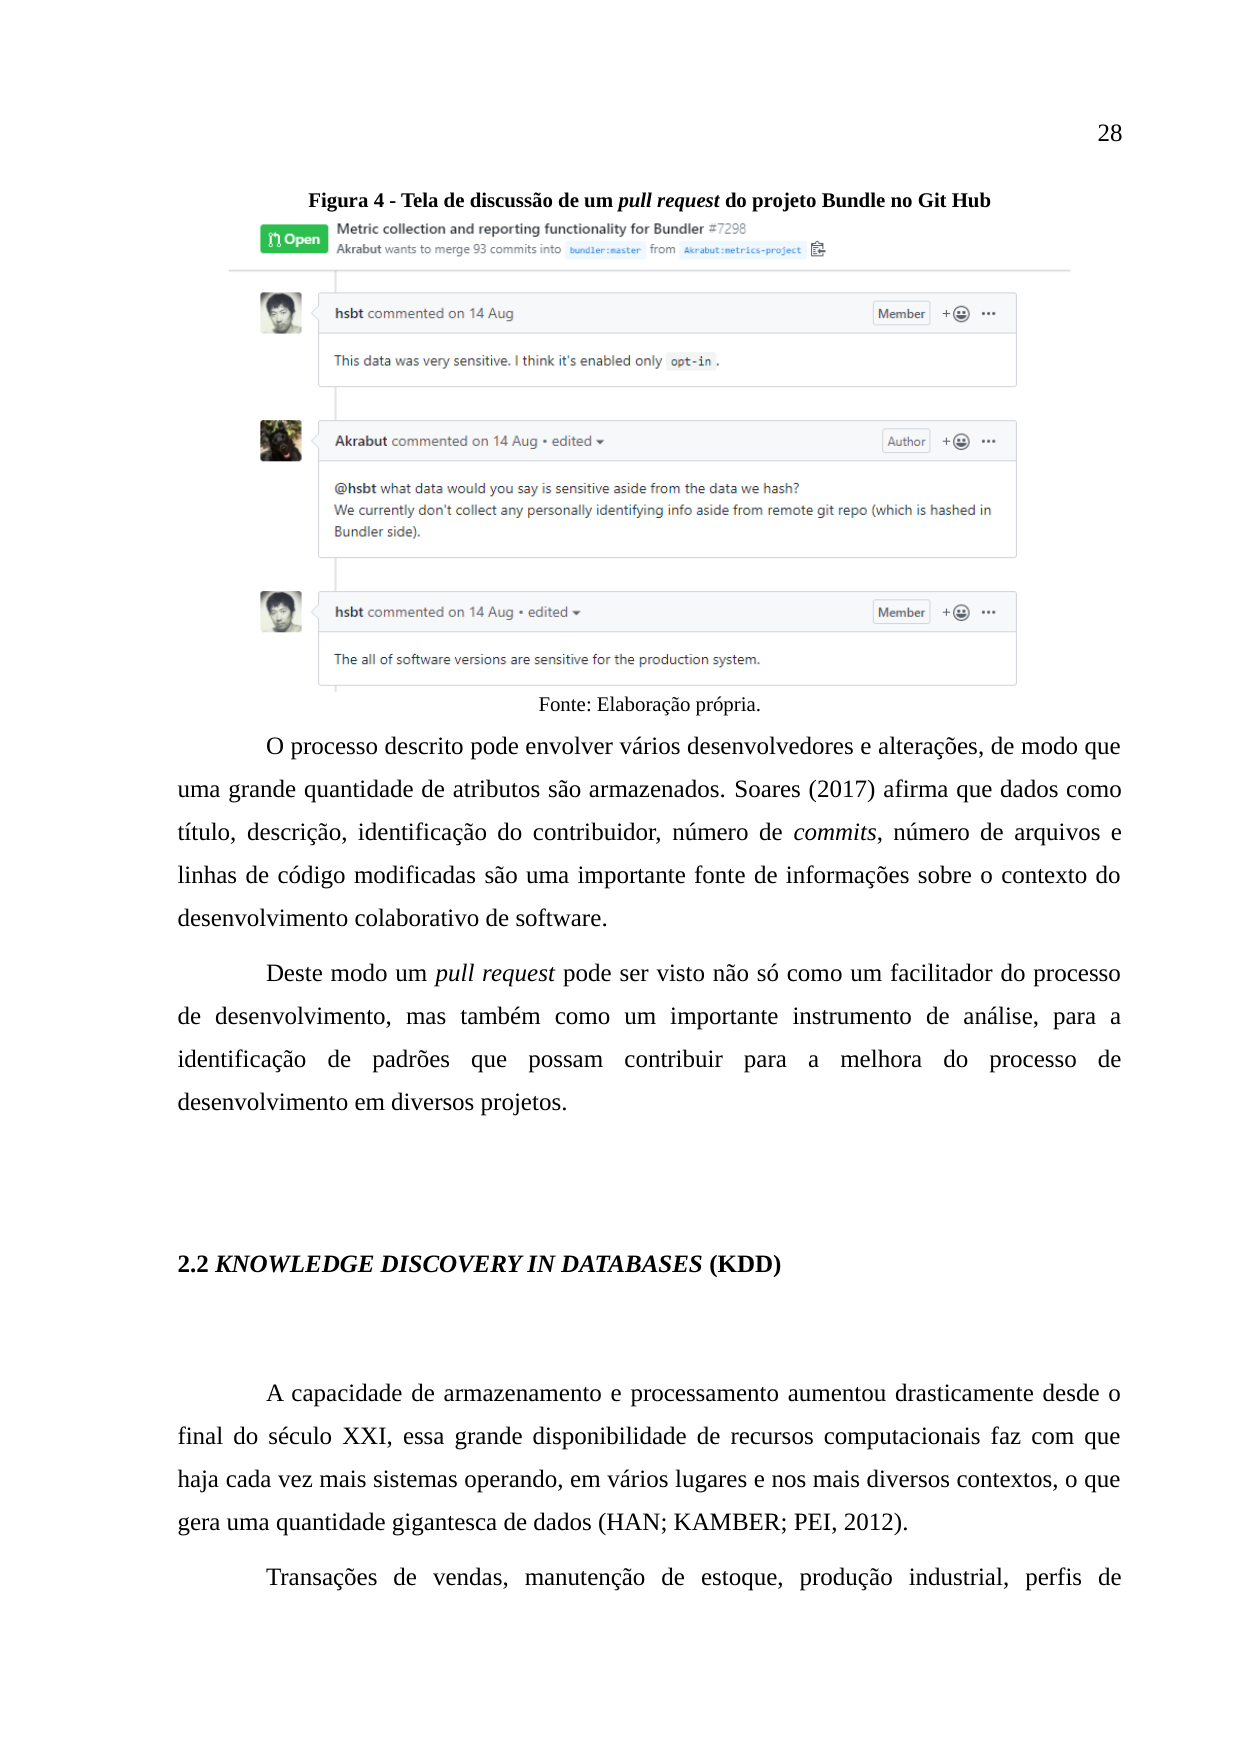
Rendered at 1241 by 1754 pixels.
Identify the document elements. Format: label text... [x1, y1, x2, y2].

text Transações de vendas, manutenção de estoque, produção industrial, perfis de [177, 1562, 1122, 1591]
text Deste modo um pull request pode ser visto não só como um facilitador do processo de desenvolvimento, mas também como um importante instrumento de análise, para a identificação de padrões que possam contribuir para a melhora do processo de desenvolvimento em diversos projetos. [177, 958, 1122, 1116]
text A capacidade de armazenamento e processamento aumentou drasticamente desde o final do século XXI, essa grande disponibilidade de recursos computacionais faz com que haja cada vez mais sistemas operando, em vários lugares e nos mais diversos contextos, o que gera uma quantidade gigantesca de dados (HAN; KAMBER; PEI, 2012). [177, 1378, 1122, 1536]
text Fonte: Elaboração própria. [229, 692, 1070, 716]
text O processo descrito pode envolver vários desenvolvedores e alterações, de modo que uma grande quantidade de atributos são armazenados. Soares (2017) afirma que dados como título, descrição, identificação do contribuidor, número de commits, número de arquivos e linhas de código modificadas são uma importante fonte de informações sobre o contexto do desenvolvimento colaborativo de software. [177, 177, 1122, 932]
picture [228, 212, 1071, 692]
text Figura 4 - Tela de discussão de um pull request do projeto Bundle no Git Hub [229, 188, 1070, 212]
text 2.2 Knowledge Discovery in Databases (KDD) [177, 1249, 1122, 1277]
